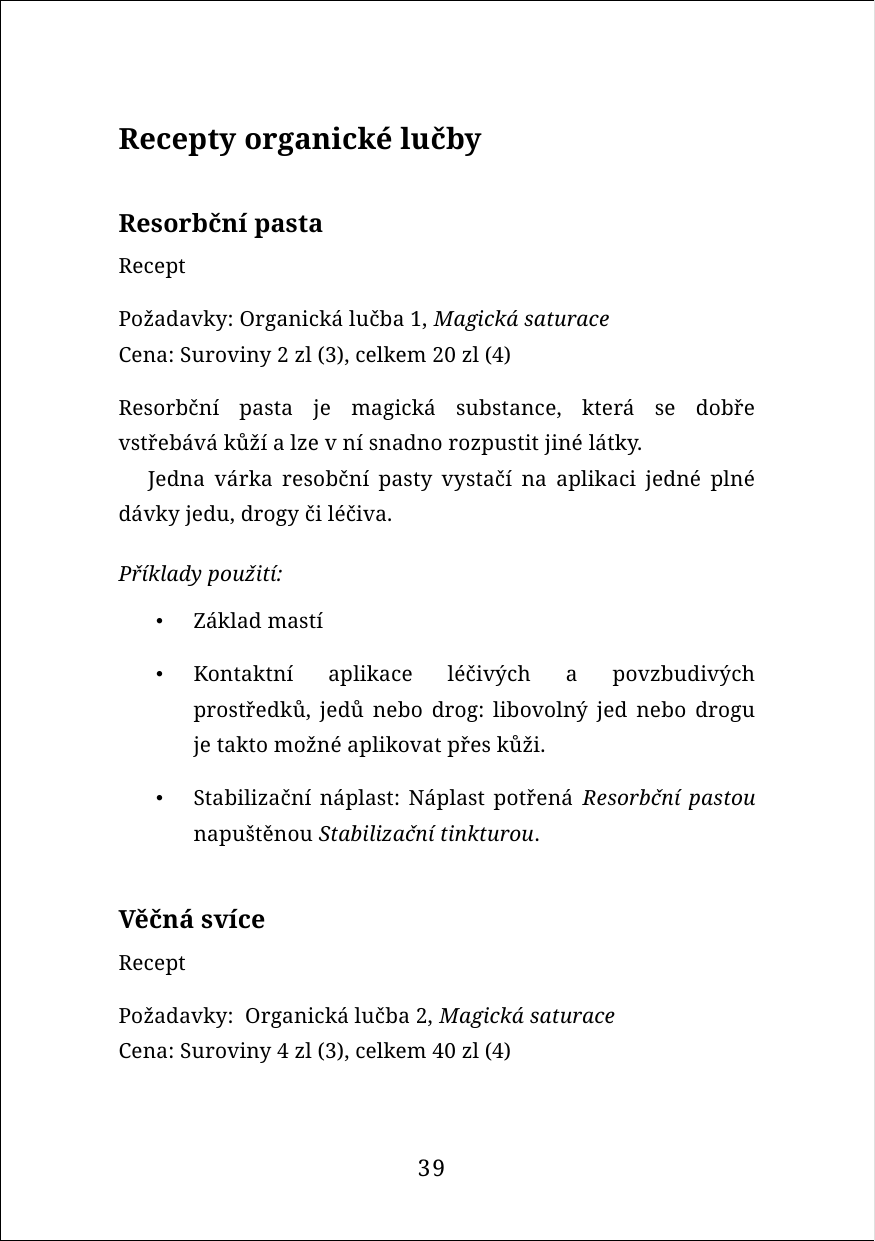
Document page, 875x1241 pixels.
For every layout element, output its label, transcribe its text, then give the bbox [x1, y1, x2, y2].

text Požadavky: Organická lučba 1, Magická saturace Cena: Suroviny 2 zl (3), celkem 20 zl (4) [118, 304, 756, 368]
subtitle Věčná svíce [118, 902, 756, 936]
text Resorbční pasta je magická substance, která se dobře vstřebává kůží a lze v ní snadno rozpustit jiné látky. Jedna várka resobční pasty vystačí na aplikaci jedné plné dávky jedu, drogy či léčiva. [118, 393, 756, 528]
text Požadavky: Organická lučba 2, Magická saturace Cena: Suroviny 4 zl (3), celkem 40 zl (4) [118, 1001, 756, 1065]
list Stabilizační náplast: Náplast potřená Resorbční pastou napuštěnou Stabilizační tinkturou. [156, 783, 756, 847]
list Základ mastí [156, 606, 756, 634]
text Recept [118, 251, 756, 279]
text Recept [118, 948, 756, 976]
subtitle Resorbční pasta [118, 205, 756, 239]
text Příklady použití: [118, 559, 756, 587]
list Kontaktní aplikace léčivých a povzbudivých prostředků, jedů nebo drog: libovolný jed nebo drogu je takto možné aplikovat přes kůži. [156, 659, 756, 759]
subtitle Recepty organické lučby [118, 118, 756, 158]
